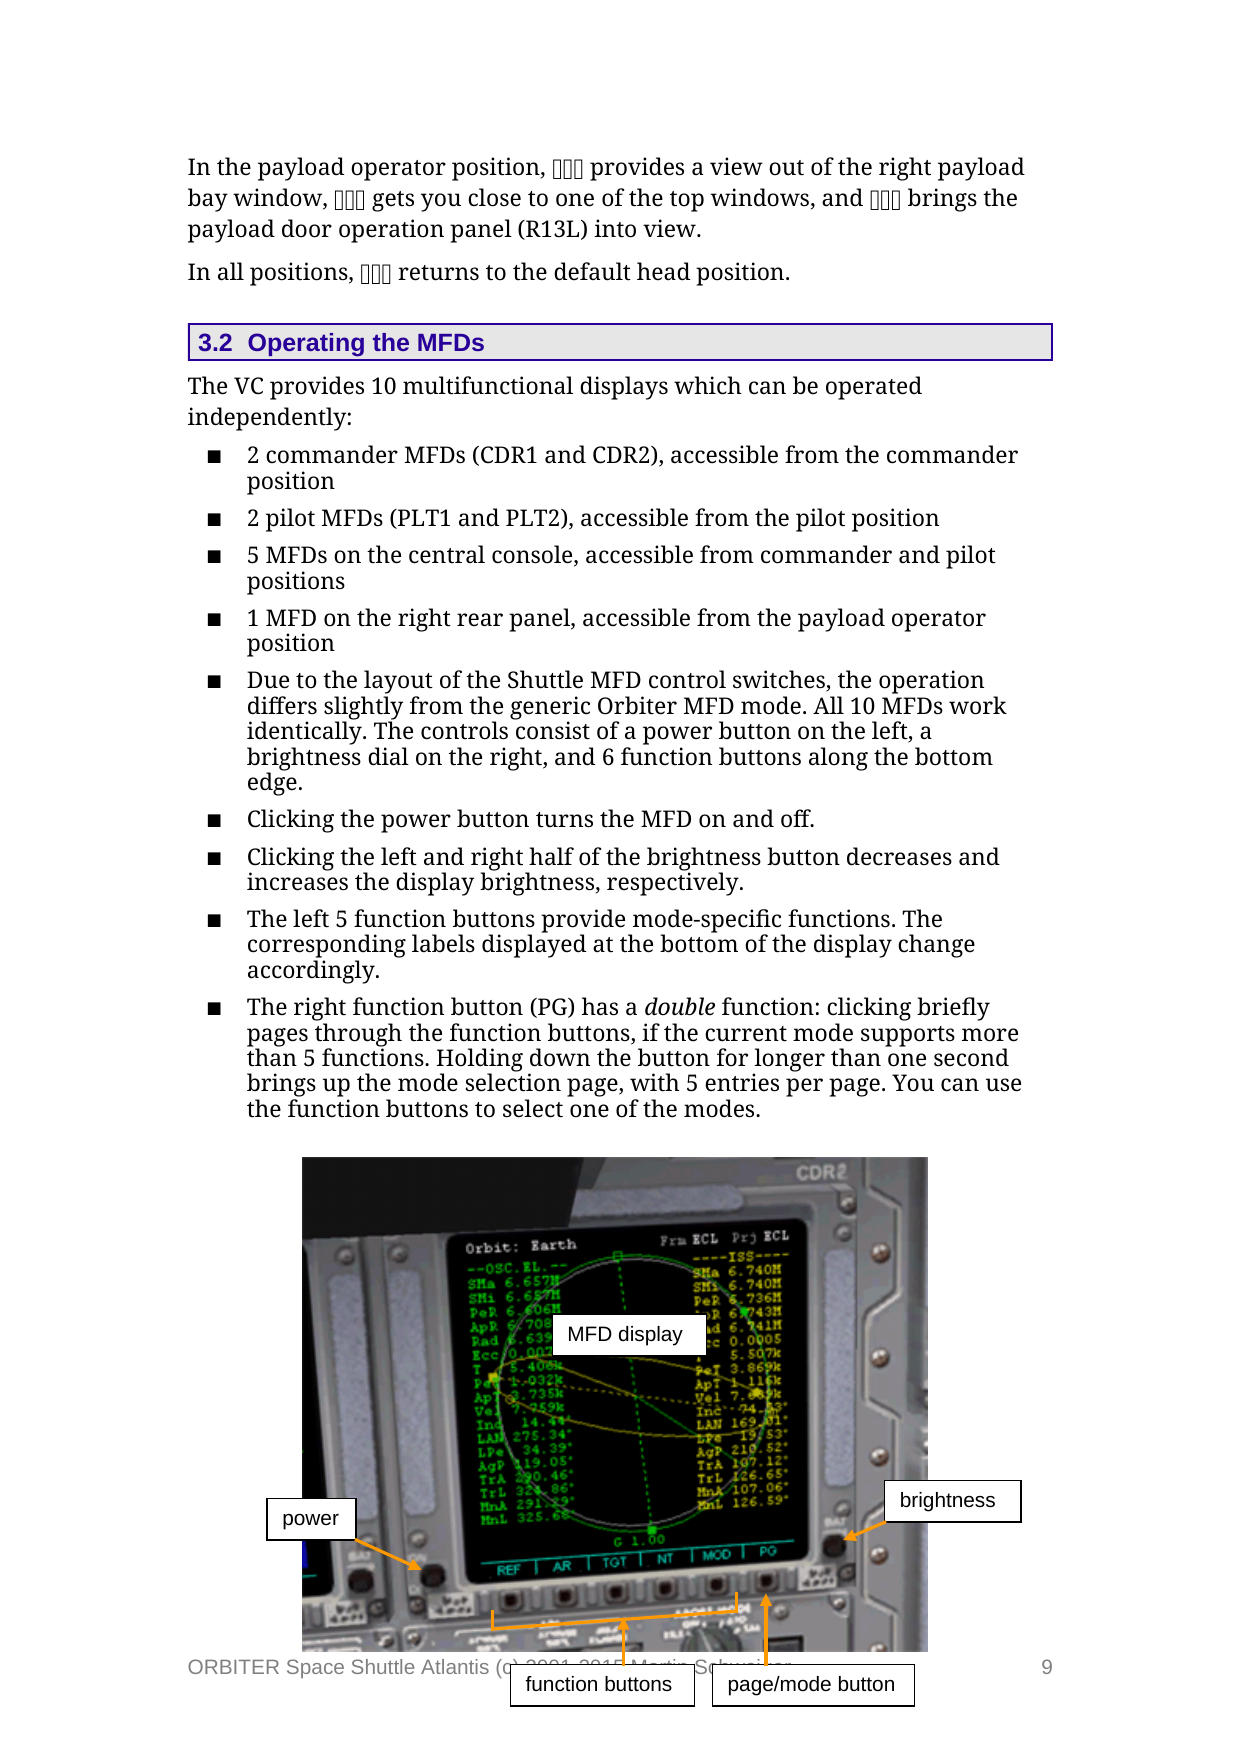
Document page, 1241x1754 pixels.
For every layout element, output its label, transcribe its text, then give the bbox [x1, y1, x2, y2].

picture [302, 1157, 928, 1652]
list The left 5 function buttons provide mode-specific functions. The corresponding labels dis­played at the bottom of the display change accordingly. [208, 907, 1053, 983]
list Clicking the left and right half of the brightness button decreases and increases the dis­play brightness, respectively. [208, 844, 1053, 895]
subtitle Operating the MFDs [190, 325, 1051, 359]
list The right function button (PG) has a double function: clicking briefly pages through the function buttons, if the current mode supports more than 5 functions. Holding down the button for longer than one second brings up the mode selection page, with 5 entries per page. You can use the function buttons to select one of the modes. [208, 995, 1053, 1122]
list Due to the layout of the Shuttle MFD control switches, the operation differs slightly from the generic Orbiter MFD mode. All 10 MFDs work identically. The controls consist of a power button on the left, a brightness dial on the right, and 6 function buttons along the bottom edge. [208, 668, 1053, 796]
list 5 MFDs on the central console, accessible from commander and pilot positions [208, 543, 1053, 594]
text In all positions,  returns to the default head position. [187, 256, 1053, 287]
text The VC provides 10 multifunctional displays which can be operated independently: [187, 369, 1053, 432]
list Clicking the power button turns the MFD on and off. [208, 807, 1053, 833]
list 2 pilot MFDs (PLT1 and PLT2), accessible from the pilot position [208, 506, 1053, 532]
list 2 commander MFDs (CDR1 and CDR2), accessible from the commander position [208, 443, 1053, 494]
text In the payload operator position,  provides a view out of the right payload bay win­dow,  gets you close to one of the top windows, and  brings the payload door operation panel (R13L) into view. [187, 150, 1053, 244]
list 1 MFD on the right rear panel, accessible from the payload operator position [208, 606, 1053, 657]
